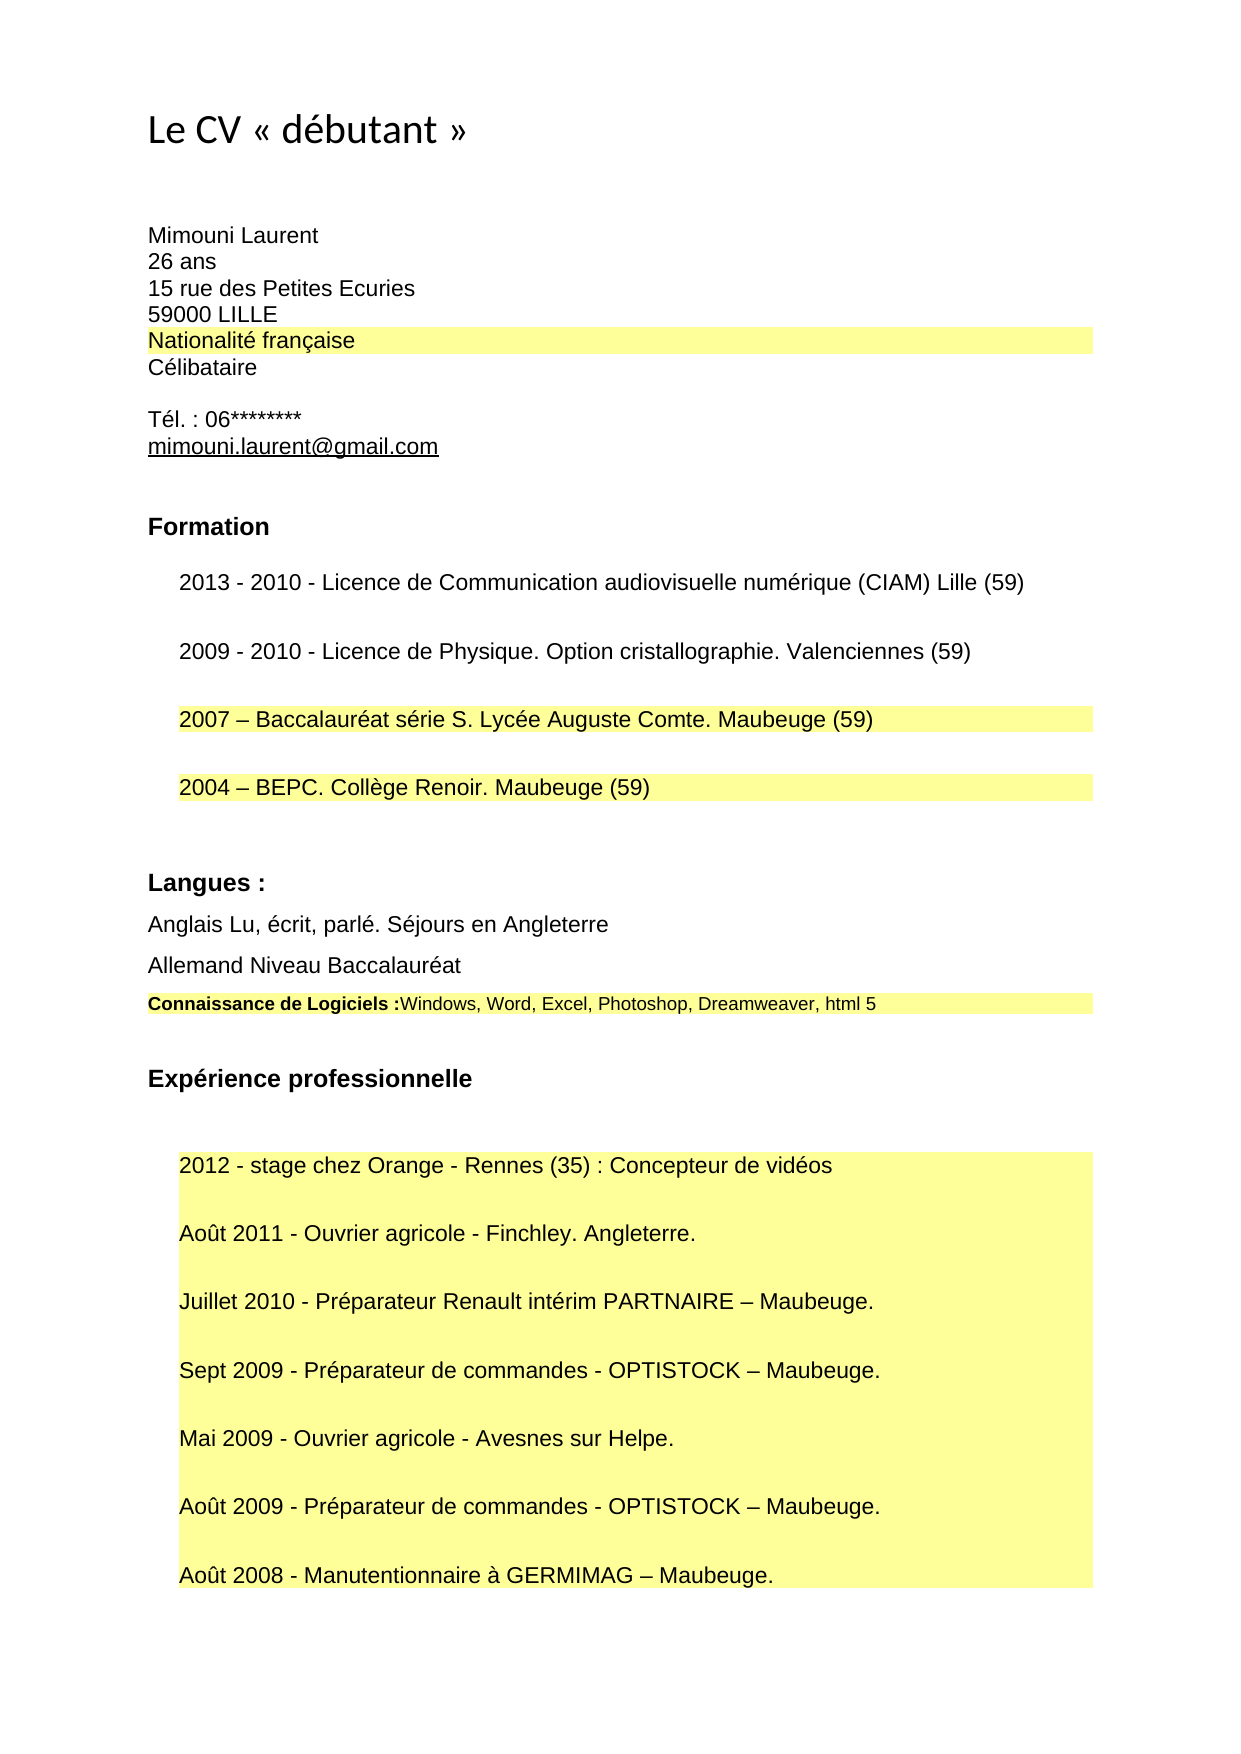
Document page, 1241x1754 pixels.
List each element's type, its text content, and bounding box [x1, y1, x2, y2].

text Anglais Lu, écrit, parlé. Séjours en Angleterre [148, 911, 1093, 937]
text Sept 2009 - Préparateur de commandes - OPTISTOCK – Maubeuge. [179, 1357, 1093, 1383]
text 2009 - 2010 - Licence de Physique. Option cristallographie. Valenciennes (59) [179, 638, 1093, 664]
text 26 ans [148, 248, 1093, 274]
text Allemand Niveau Baccalauréat [148, 952, 1093, 978]
text 2004 – BEPC. Collège Renoir. Maubeuge (59) [179, 774, 1093, 801]
text Juillet 2010 - Préparateur Renault intérim PARTNAIRE – Maubeuge. [179, 1288, 1093, 1314]
text 2012 - stage chez Orange - Rennes (35) : Concepteur de vidéos [179, 1152, 1093, 1178]
text Août 2008 - Manutentionnaire à GERMIMAG – Maubeuge. [179, 1562, 1093, 1588]
text Langues : [148, 868, 1093, 896]
text Nationalité française [148, 327, 1093, 354]
text Août 2009 - Préparateur de commandes - OPTISTOCK – Maubeuge. [179, 1493, 1093, 1519]
text Le CV « débutant » [148, 103, 1093, 154]
text Formation [148, 512, 1093, 541]
text 2007 – Baccalauréat série S. Lycée Auguste Comte. Maubeuge (59) [179, 706, 1093, 732]
text 59000 LILLE [148, 301, 1093, 327]
text Connaissance de Logiciels :Windows, Word, Excel, Photoshop, Dreamweaver, html 5 [148, 993, 1093, 1014]
text Célibataire [148, 354, 1093, 380]
text mimouni.laurent@gmail.com [148, 433, 1093, 459]
text Mai 2009 - Ouvrier agricole - Avesnes sur Helpe. [179, 1425, 1093, 1451]
text Mimouni Laurent [148, 222, 1093, 248]
text 15 rue des Petites Ecuries [148, 274, 1093, 301]
text Expérience professionnelle [148, 1064, 1093, 1093]
text Août 2011 - Ouvrier agricole - Finchley. Angleterre. [179, 1220, 1093, 1246]
text Tél. : 06******** [148, 406, 1093, 433]
text 2013 - 2010 - Licence de Communication audiovisuelle numérique (CIAM) Lille (59) [179, 569, 1093, 596]
